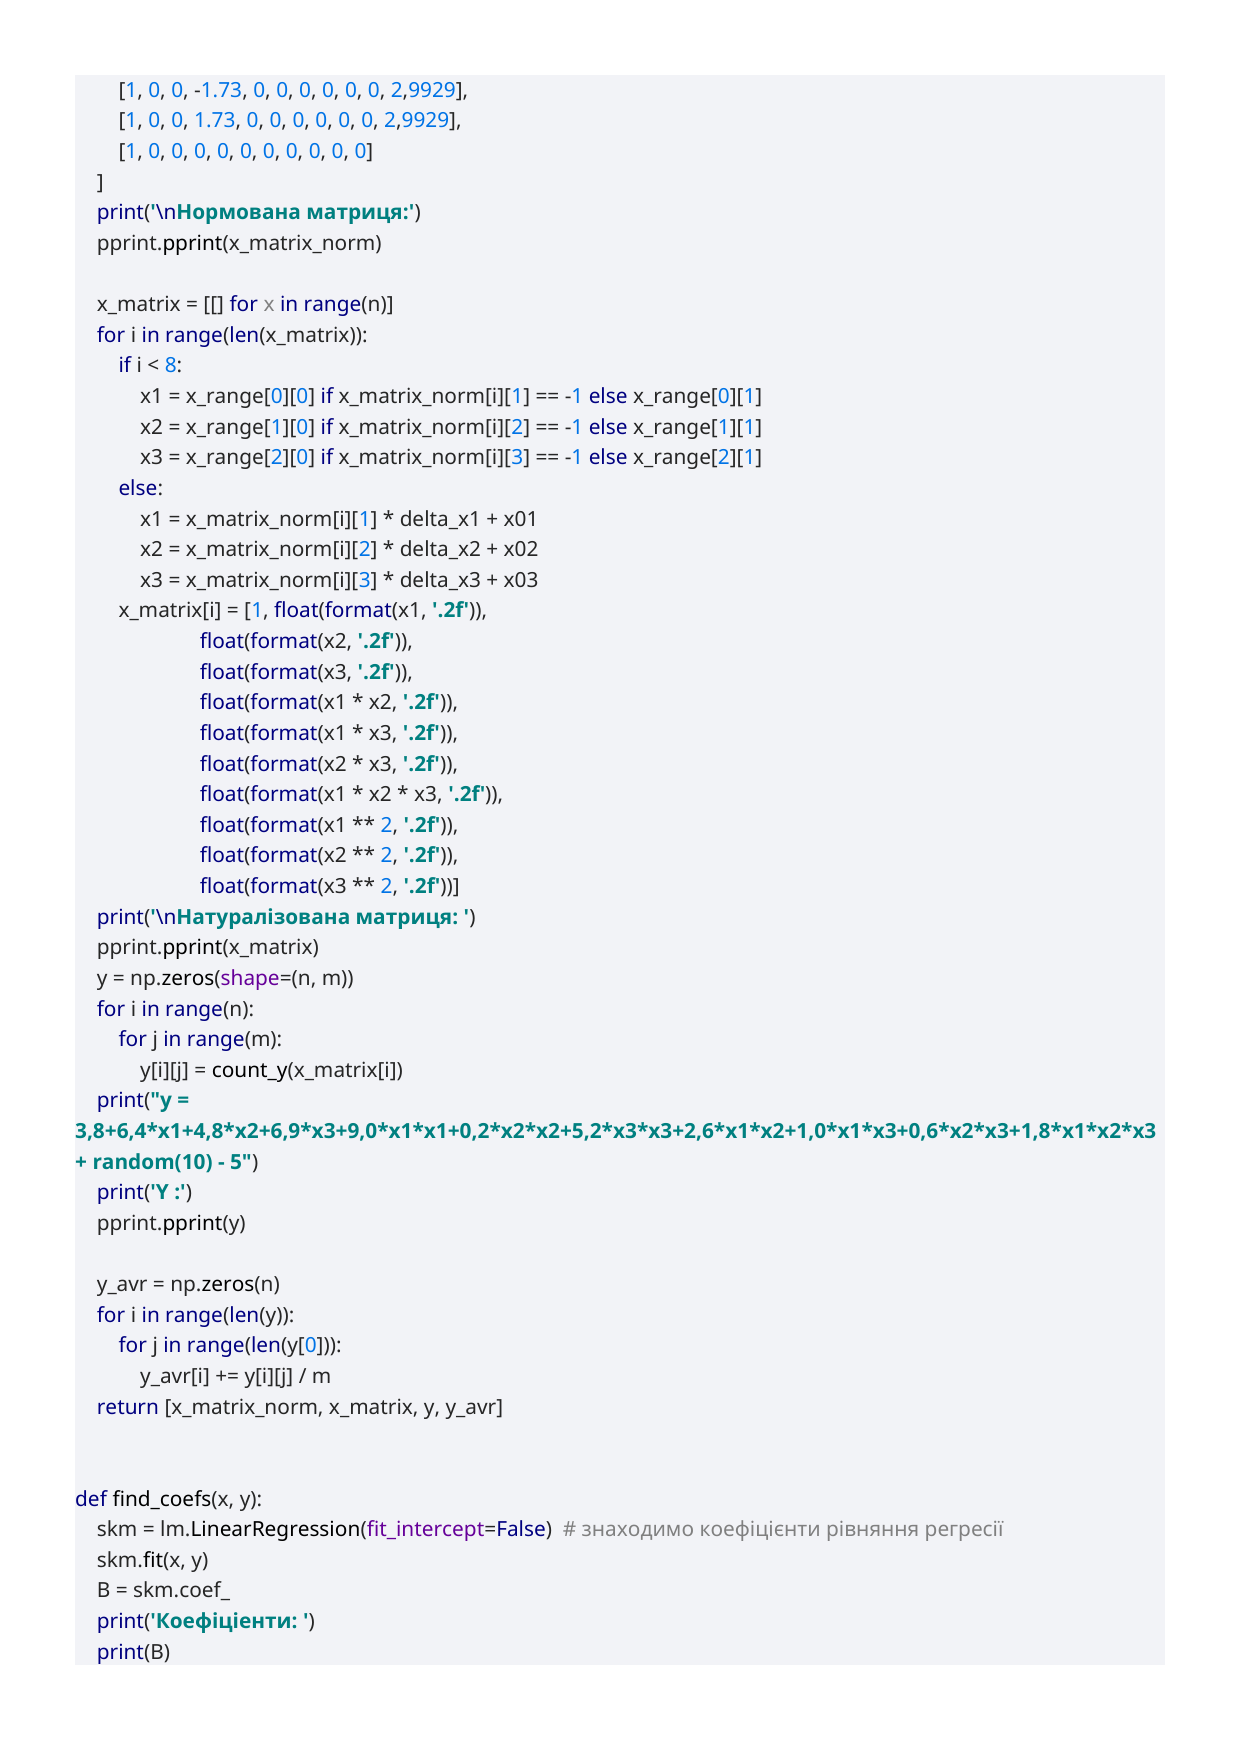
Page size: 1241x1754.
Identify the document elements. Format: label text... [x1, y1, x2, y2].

text [1, 0, 0, -1.73, 0, 0, 0, 0, 0, 0, 2,9929], [1, 0, 0, 1.73, 0, 0, 0, 0, 0, 0, 2,9929], [1, 0, 0, 0, 0, 0, 0, 0, 0, 0, 0] ] print('\nНормована матриця:') pprint.pprint(x_matrix_norm) x_matrix = [[] for x in range(n)] for i in range(len(x_matrix)): if i < 8: x1 = x_range[0][0] if x_matrix_norm[i][1] == -1 else x_range[0][1] x2 = x_range[1][0] if x_matrix_norm[i][2] == -1 else x_range[1][1] x3 = x_range[2][0] if x_matrix_norm[i][3] == -1 else x_range[2][1] else: x1 = x_matrix_norm[i][1] * delta_x1 + x01 x2 = x_matrix_norm[i][2] * delta_x2 + x02 x3 = x_matrix_norm[i][3] * delta_x3 + x03 x_matrix[i] = [1, float(format(x1, '.2f')), float(format(x2, '.2f')), float(format(x3, '.2f')), float(format(x1 * x2, '.2f')), float(format(x1 * x3, '.2f')), float(format(x2 * x3, '.2f')), float(format(x1 * x2 * x3, '.2f')), float(format(x1 ** 2, '.2f')), float(format(x2 ** 2, '.2f')), float(format(x3 ** 2, '.2f'))] print('\nНатуралізована матриця: ') pprint.pprint(x_matrix) y = np.zeros(shape=(n, m)) for i in range(n): for j in range(m): y[i][j] = count_y(x_matrix[i]) print("y = 3,8+6,4*x1+4,8*x2+6,9*x3+9,0*x1*x1+0,2*x2*x2+5,2*x3*x3+2,6*x1*x2+1,0*x1*x3+0,6*x2*x3+1,8*x1*x2*x3 + random(10) - 5") print('Y :') pprint.pprint(y) y_avr = np.zeros(n) for i in range(len(y)): for j in range(len(y[0])): y_avr[i] += y[i][j] / m return [x_matrix_norm, x_matrix, y, y_avr] def find_coefs(x, y): skm = lm.LinearRegression(fit_intercept=False) # знаходимо коефіцієнти рівняння регресії skm.fit(x, y) B = skm.coef_ print('Коефіціенти: ') print(B) [75, 75, 1165, 1665]
